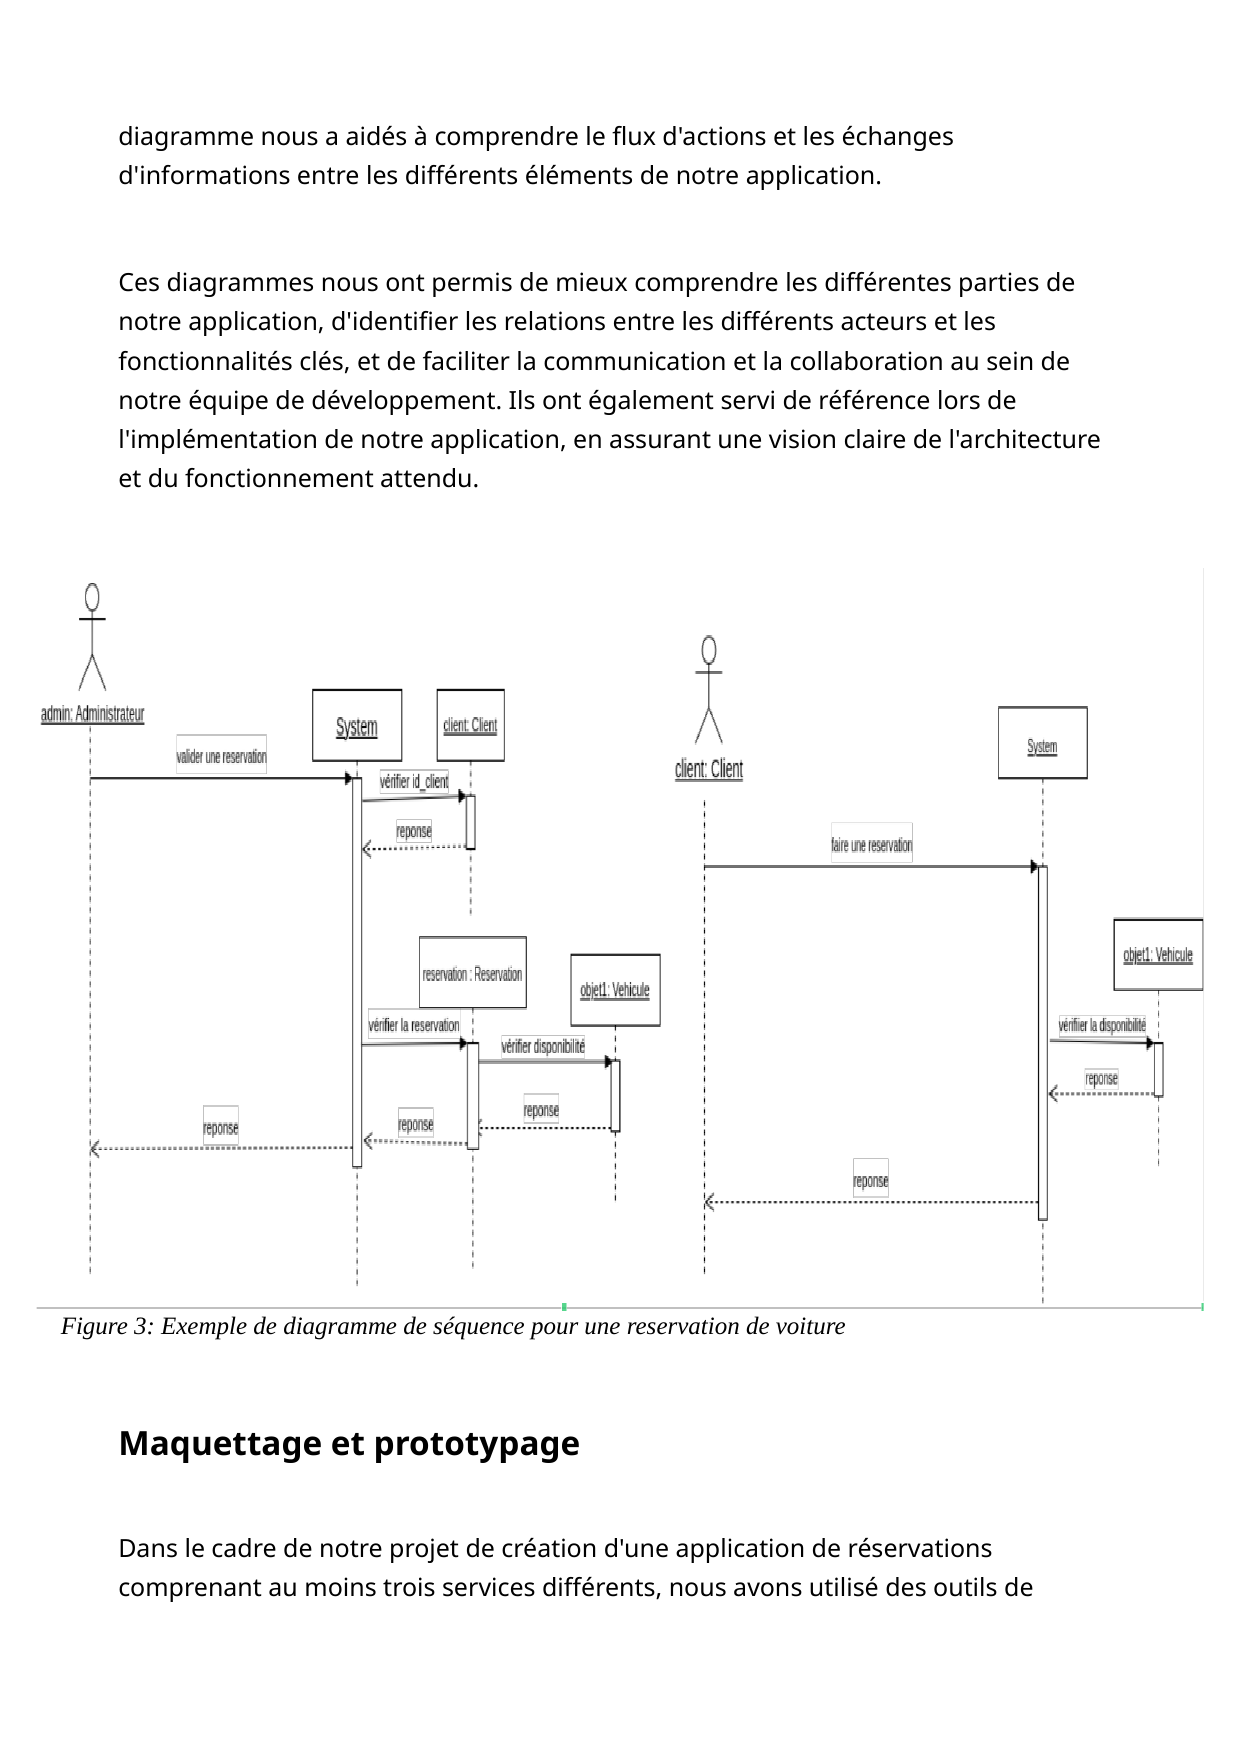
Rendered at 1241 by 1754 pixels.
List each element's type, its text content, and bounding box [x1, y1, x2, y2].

picture [36, 568, 1204, 1311]
text diagramme nous a aidés à comprendre le flux d'actions et les échanges d'informations entre les différents éléments de notre application. [118, 118, 1122, 191]
text Dans le cadre de notre projet de création d'une application de réservations comprenant au moins trois services différents, nous avons utilisé des outils de [118, 1531, 1122, 1604]
text Figure 3: Exemple de diagramme de séquence pour une reservation de voiture [61, 1311, 1180, 1339]
text Ces diagrammes nous ont permis de mieux comprendre les différentes parties de notre application, d'identifier les relations entre les différents acteurs et les fonctionnalités clés, et de faciliter la communication et la collaboration au sein de notre équipe de développement. Ils ont également servi de référence lors de l'implémentation de notre application, en assurant une vision claire de l'architecture et du fonctionnement attendu. [118, 265, 1122, 495]
subtitle Maquettage et prototypage [118, 1419, 1122, 1465]
